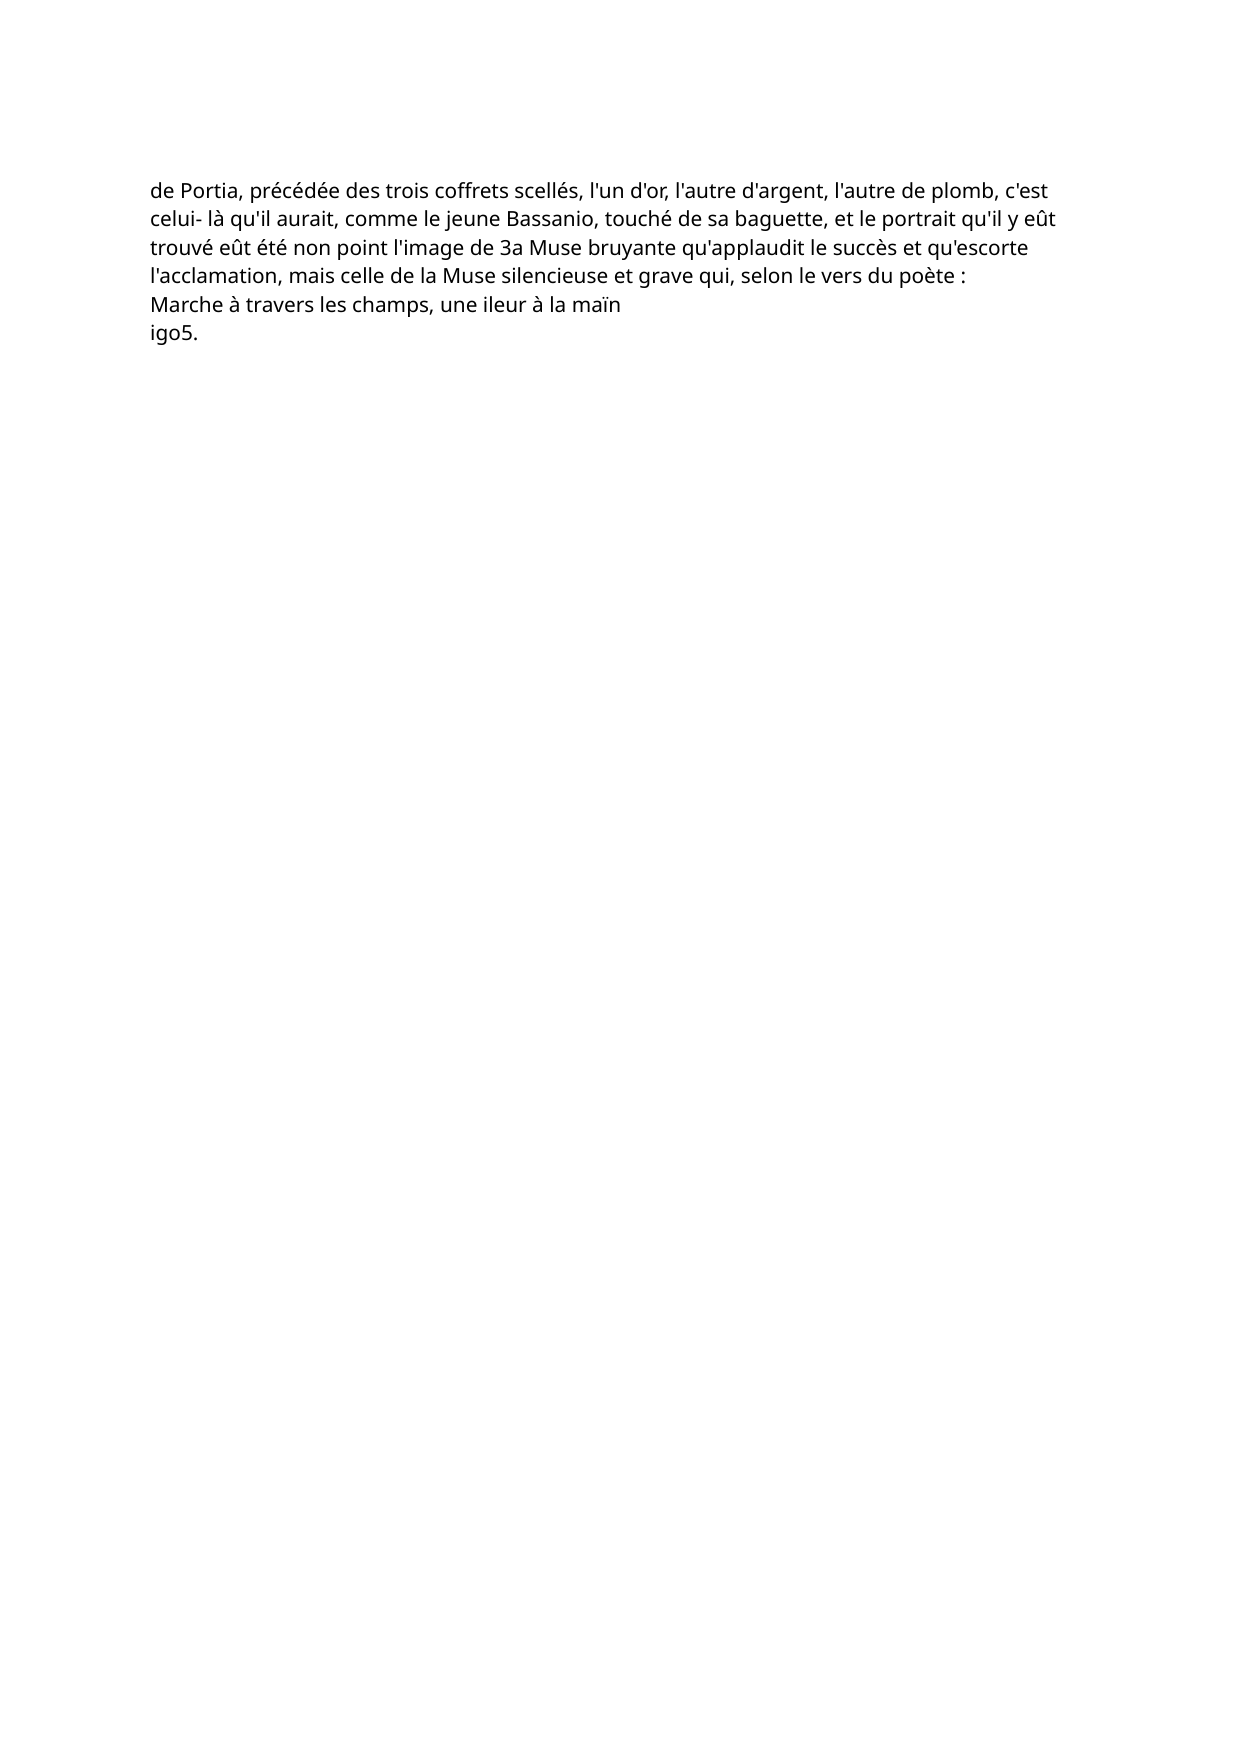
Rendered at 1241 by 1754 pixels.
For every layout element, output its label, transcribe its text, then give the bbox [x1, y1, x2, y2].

text Marche à travers les champs, une ileur à la maïn [150, 290, 1090, 318]
text igo5. [150, 318, 1090, 347]
text de Portia, précédée des trois coffrets scellés, l'un d'or, l'autre d'argent, l'autre de plomb, c'est celui- là qu'il aurait, comme le jeune Bassanio, touché de sa baguette, et le portrait qu'il y eût trouvé eût été non point l'image de 3a Muse bruyante qu'ap­plaudit le succès et qu'escorte l'acclamation, mais celle de la Muse silencieuse et grave qui, selon le vers du poète : [150, 176, 1090, 290]
